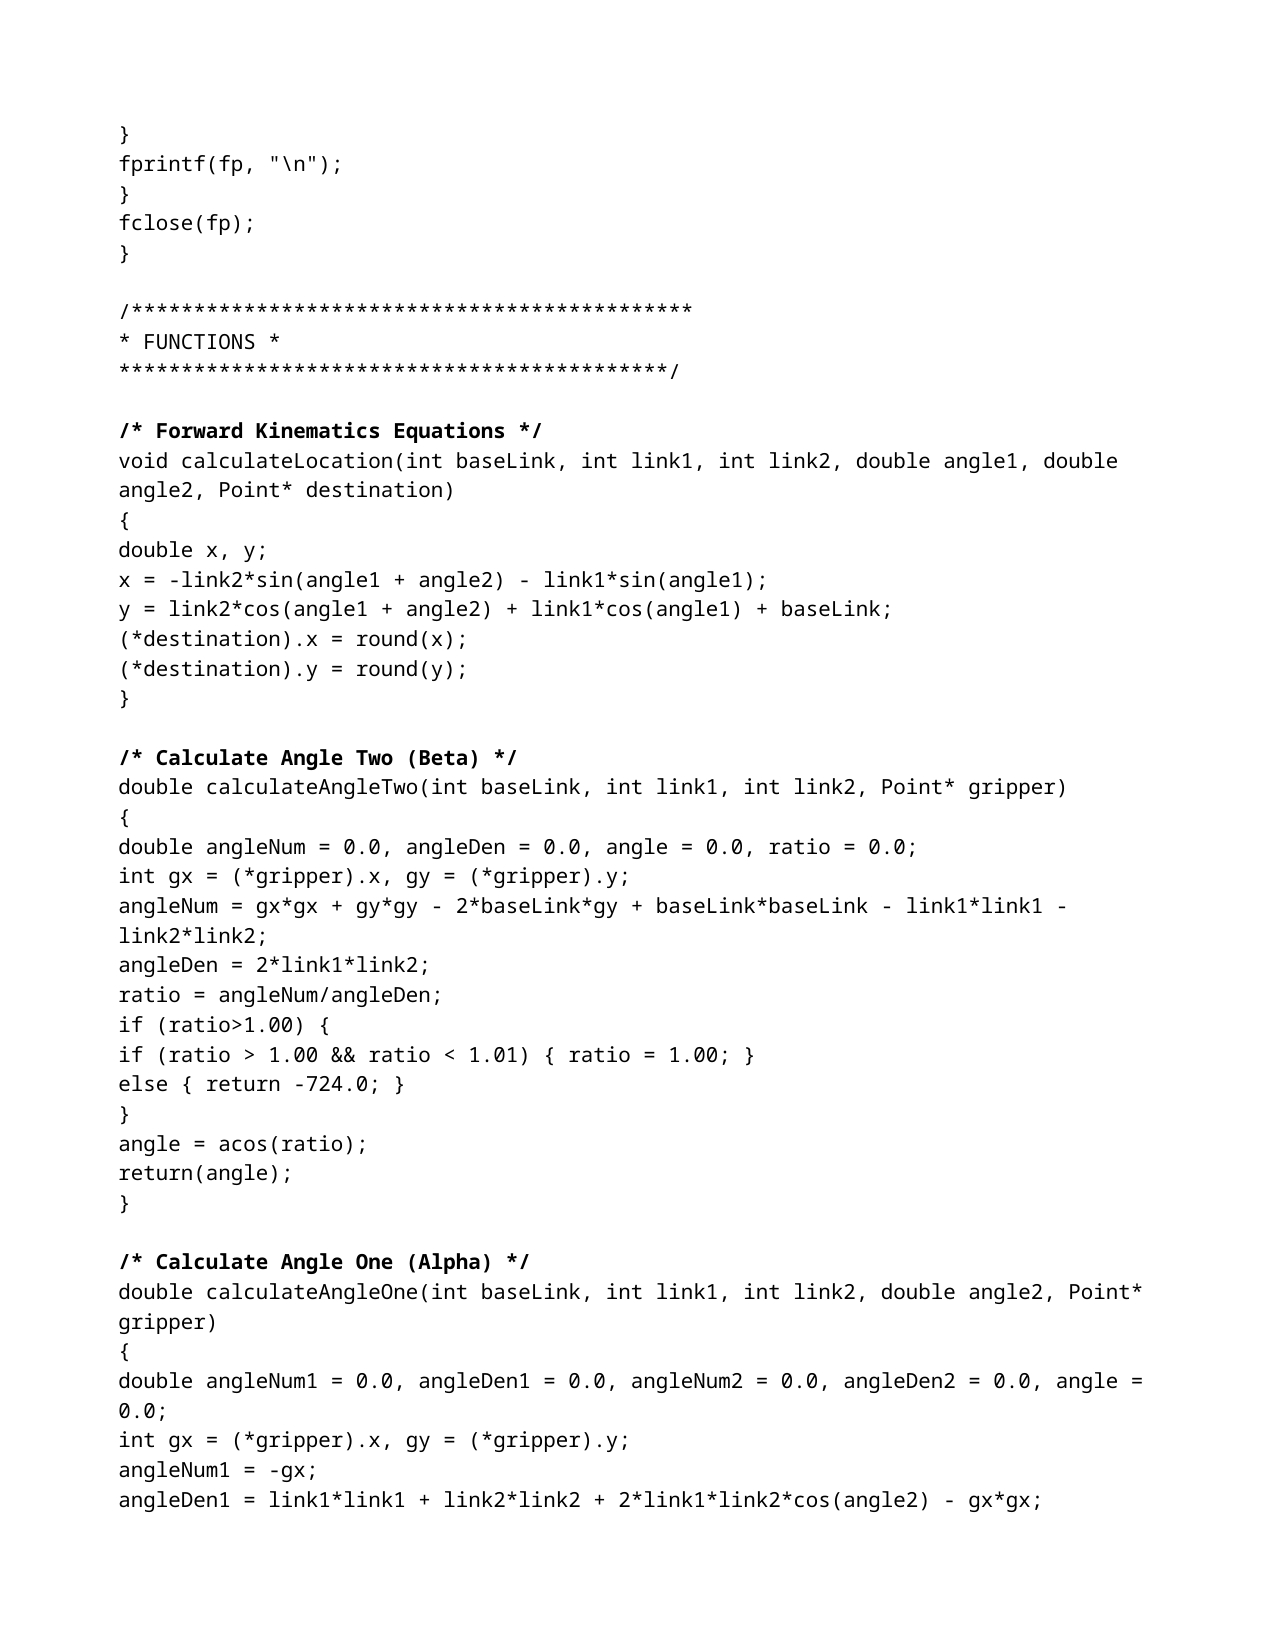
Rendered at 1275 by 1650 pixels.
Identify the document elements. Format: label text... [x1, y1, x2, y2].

text { [118, 1335, 1157, 1365]
text angleDen = 2*link1*link2; [118, 949, 1157, 979]
text } [118, 1098, 1157, 1127]
text } [118, 177, 1157, 207]
text /* Calculate Angle Two (Beta) */ [118, 742, 1157, 771]
text /********************************************* [118, 296, 1157, 326]
text angleDen1 = link1*link1 + link2*link2 + 2*link1*link2*cos(angle2) - gx*gx; [118, 1484, 1157, 1513]
text fclose(fp); [118, 207, 1157, 237]
text else { return -724.0; } [118, 1068, 1157, 1098]
text void calculateLocation(int baseLink, int link1, int link2, double angle1, double angle2, Point* destination) [118, 445, 1157, 504]
text fprintf(fp, "\n"); [118, 148, 1157, 177]
text ratio = angleNum/angleDen; [118, 979, 1157, 1009]
text angleNum1 = -gx; [118, 1454, 1157, 1484]
text } [118, 118, 1157, 148]
text x = -link2*sin(angle1 + angle2) - link1*sin(angle1); [118, 563, 1157, 593]
text * FUNCTIONS * [118, 326, 1157, 356]
text /* Forward Kinematics Equations */ [118, 415, 1157, 445]
text double x, y; [118, 534, 1157, 563]
text return(angle); [118, 1157, 1157, 1187]
text y = link2*cos(angle1 + angle2) + link1*cos(angle1) + baseLink; [118, 593, 1157, 623]
text if (ratio>1.00) { [118, 1009, 1157, 1038]
text (*destination).y = round(y); [118, 652, 1157, 682]
text int gx = (*gripper).x, gy = (*gripper).y; [118, 1424, 1157, 1454]
text (*destination).x = round(x); [118, 623, 1157, 652]
text ********************************************/ [118, 356, 1157, 385]
text double calculateAngleOne(int baseLink, int link1, int link2, double angle2, Point* gripper) [118, 1276, 1157, 1335]
text } [118, 682, 1157, 712]
text { [118, 801, 1157, 831]
text int gx = (*gripper).x, gy = (*gripper).y; [118, 860, 1157, 890]
text { [118, 504, 1157, 534]
text double angleNum1 = 0.0, angleDen1 = 0.0, angleNum2 = 0.0, angleDen2 = 0.0, angle = 0.0; [118, 1365, 1157, 1424]
text angle = acos(ratio); [118, 1127, 1157, 1157]
text if (ratio > 1.00 && ratio < 1.01) { ratio = 1.00; } [118, 1038, 1157, 1068]
text double angleNum = 0.0, angleDen = 0.0, angle = 0.0, ratio = 0.0; [118, 831, 1157, 860]
text double calculateAngleTwo(int baseLink, int link1, int link2, Point* gripper) [118, 771, 1157, 801]
text } [118, 1187, 1157, 1217]
text angleNum = gx*gx + gy*gy - 2*baseLink*gy + baseLink*baseLink - link1*link1 - link2*link2; [118, 890, 1157, 949]
text /* Calculate Angle One (Alpha) */ [118, 1246, 1157, 1276]
text } [118, 237, 1157, 267]
